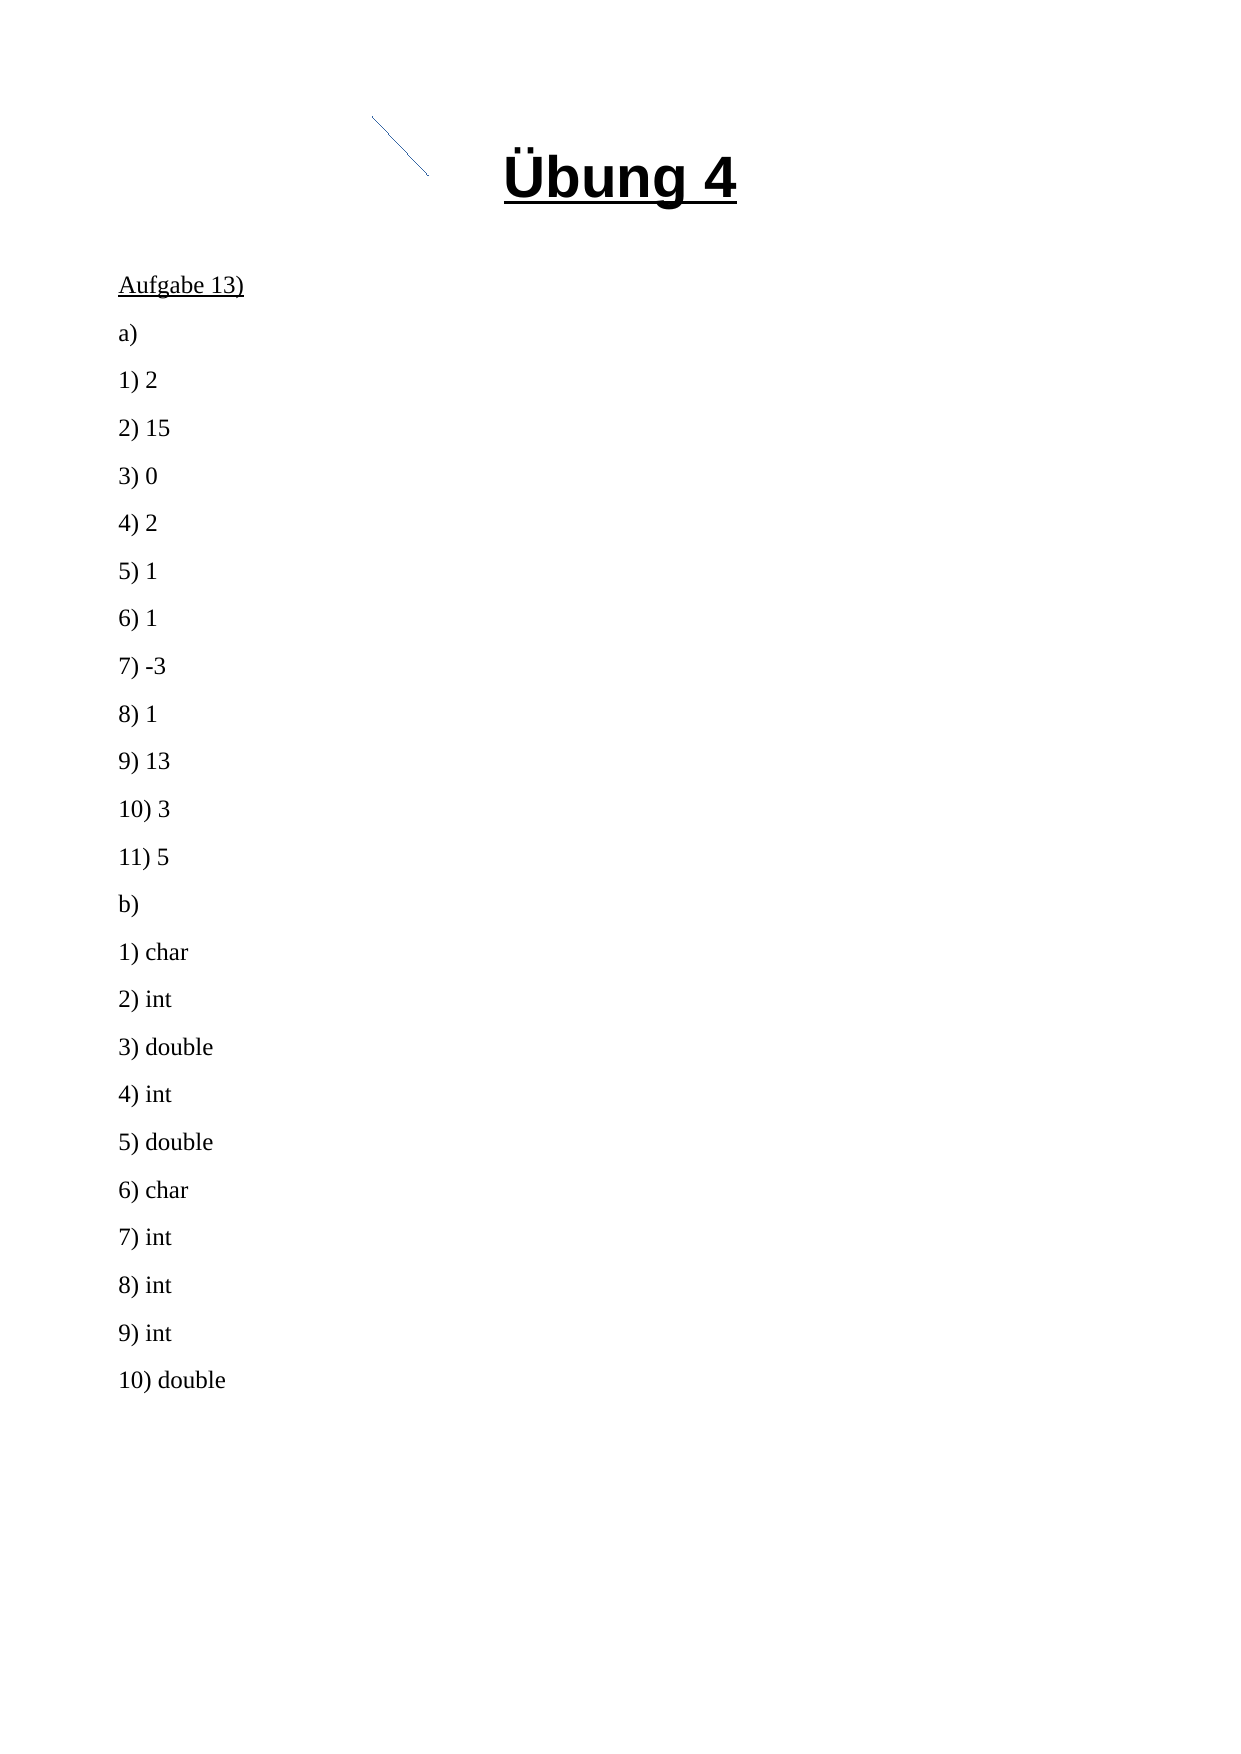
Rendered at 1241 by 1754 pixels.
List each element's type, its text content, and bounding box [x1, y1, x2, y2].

text 3) double [118, 1032, 1122, 1061]
text 9) 13 [118, 746, 1122, 775]
text 3) 0 [118, 461, 1122, 489]
text 9) int [118, 1318, 1122, 1346]
text b) [118, 889, 1122, 918]
text 4) int [118, 1079, 1122, 1108]
text 6) 1 [118, 603, 1122, 632]
text 6) char [118, 1175, 1122, 1203]
text 2) int [118, 984, 1122, 1013]
text 1) 2 [118, 366, 1122, 394]
text 11) 5 [118, 842, 1122, 870]
text 4) 2 [118, 508, 1122, 537]
text 7) -3 [118, 651, 1122, 680]
text a) [118, 318, 1122, 347]
title Übung 4 [118, 143, 1122, 210]
text 7) int [118, 1222, 1122, 1251]
text 5) 1 [118, 556, 1122, 585]
text 10) double [118, 1365, 1122, 1394]
text 8) 1 [118, 699, 1122, 727]
text 8) int [118, 1270, 1122, 1299]
text Aufgabe 13) [118, 270, 1122, 299]
text 10) 3 [118, 794, 1122, 823]
text 5) double [118, 1127, 1122, 1156]
text 2) 15 [118, 413, 1122, 442]
text 1) char [118, 937, 1122, 966]
